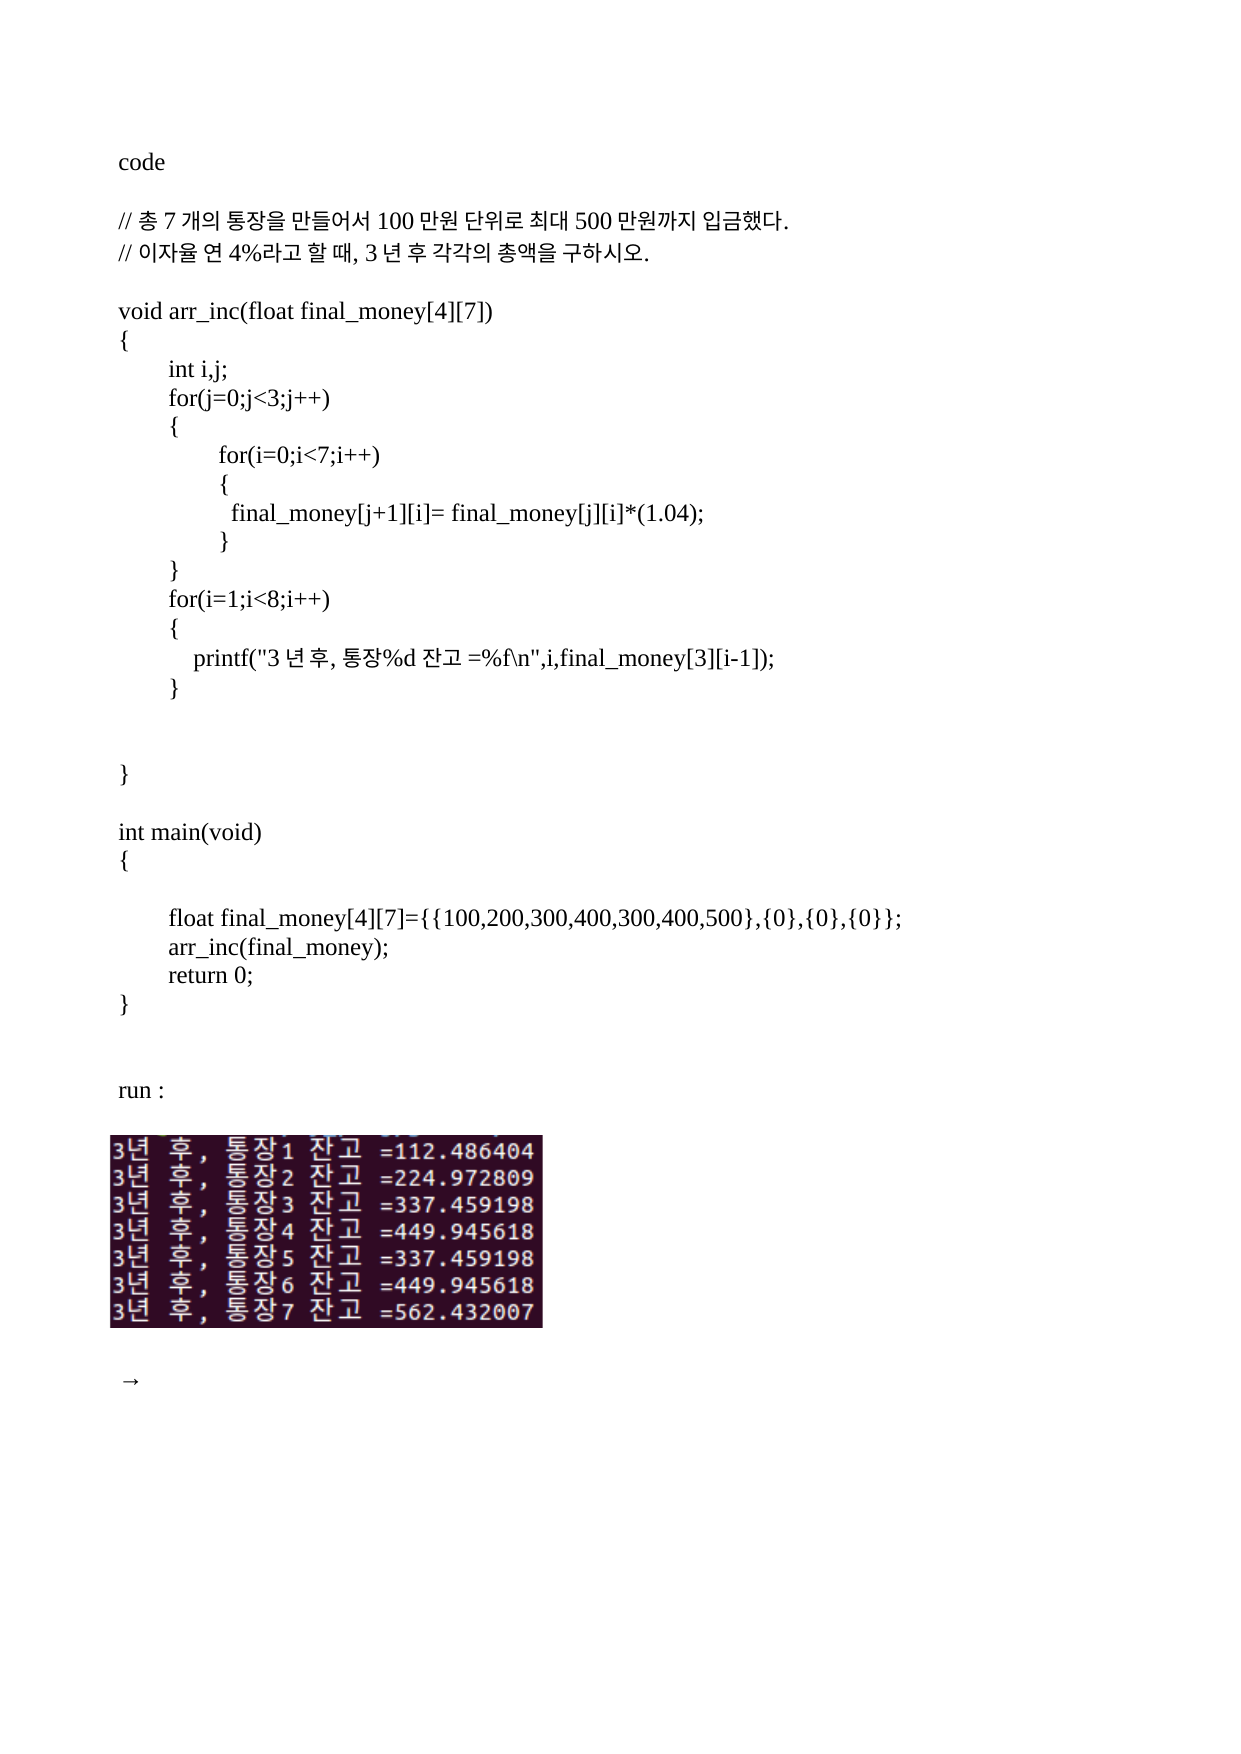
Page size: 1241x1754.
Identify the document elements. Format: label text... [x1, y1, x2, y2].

text for(j=0;j<3;j++) [118, 383, 1122, 411]
text } [118, 989, 1122, 1018]
text { [118, 469, 1122, 498]
text → [118, 1363, 1122, 1392]
text // 총 7개의 통장을 만들어서 100만원 단위로 최대 500만원까지 입금했다. [118, 204, 1122, 236]
text } [118, 759, 1122, 788]
text // 이자율 연 4%라고 할 때, 3년 후 각각의 총액을 구하시오. [118, 236, 1122, 268]
text } [118, 555, 1122, 584]
text return 0; [118, 961, 1122, 989]
text void arr_inc(float final_money[4][7]) [118, 296, 1122, 325]
picture [109, 1135, 543, 1328]
text run : [118, 1076, 1122, 1104]
text final_money[j+1][i]= final_money[j][i]*(1.04); [118, 498, 1122, 526]
text int main(void) [118, 817, 1122, 846]
text for(i=0;i<7;i++) [118, 440, 1122, 469]
text { [118, 846, 1122, 874]
text arr_inc(final_money); [118, 932, 1122, 961]
text code [118, 147, 1122, 176]
text { [118, 325, 1122, 354]
text } [118, 526, 1122, 555]
text { [118, 613, 1122, 641]
text printf("3년 후, 통장%d 잔고 =%f\n",i,final_money[3][i-1]); [118, 641, 1122, 673]
text { [118, 411, 1122, 440]
text } [118, 673, 1122, 702]
text float final_money[4][7]={{100,200,300,400,300,400,500},{0},{0},{0}}; [118, 903, 1122, 932]
text int i,j; [118, 354, 1122, 383]
text for(i=1;i<8;i++) [118, 584, 1122, 613]
